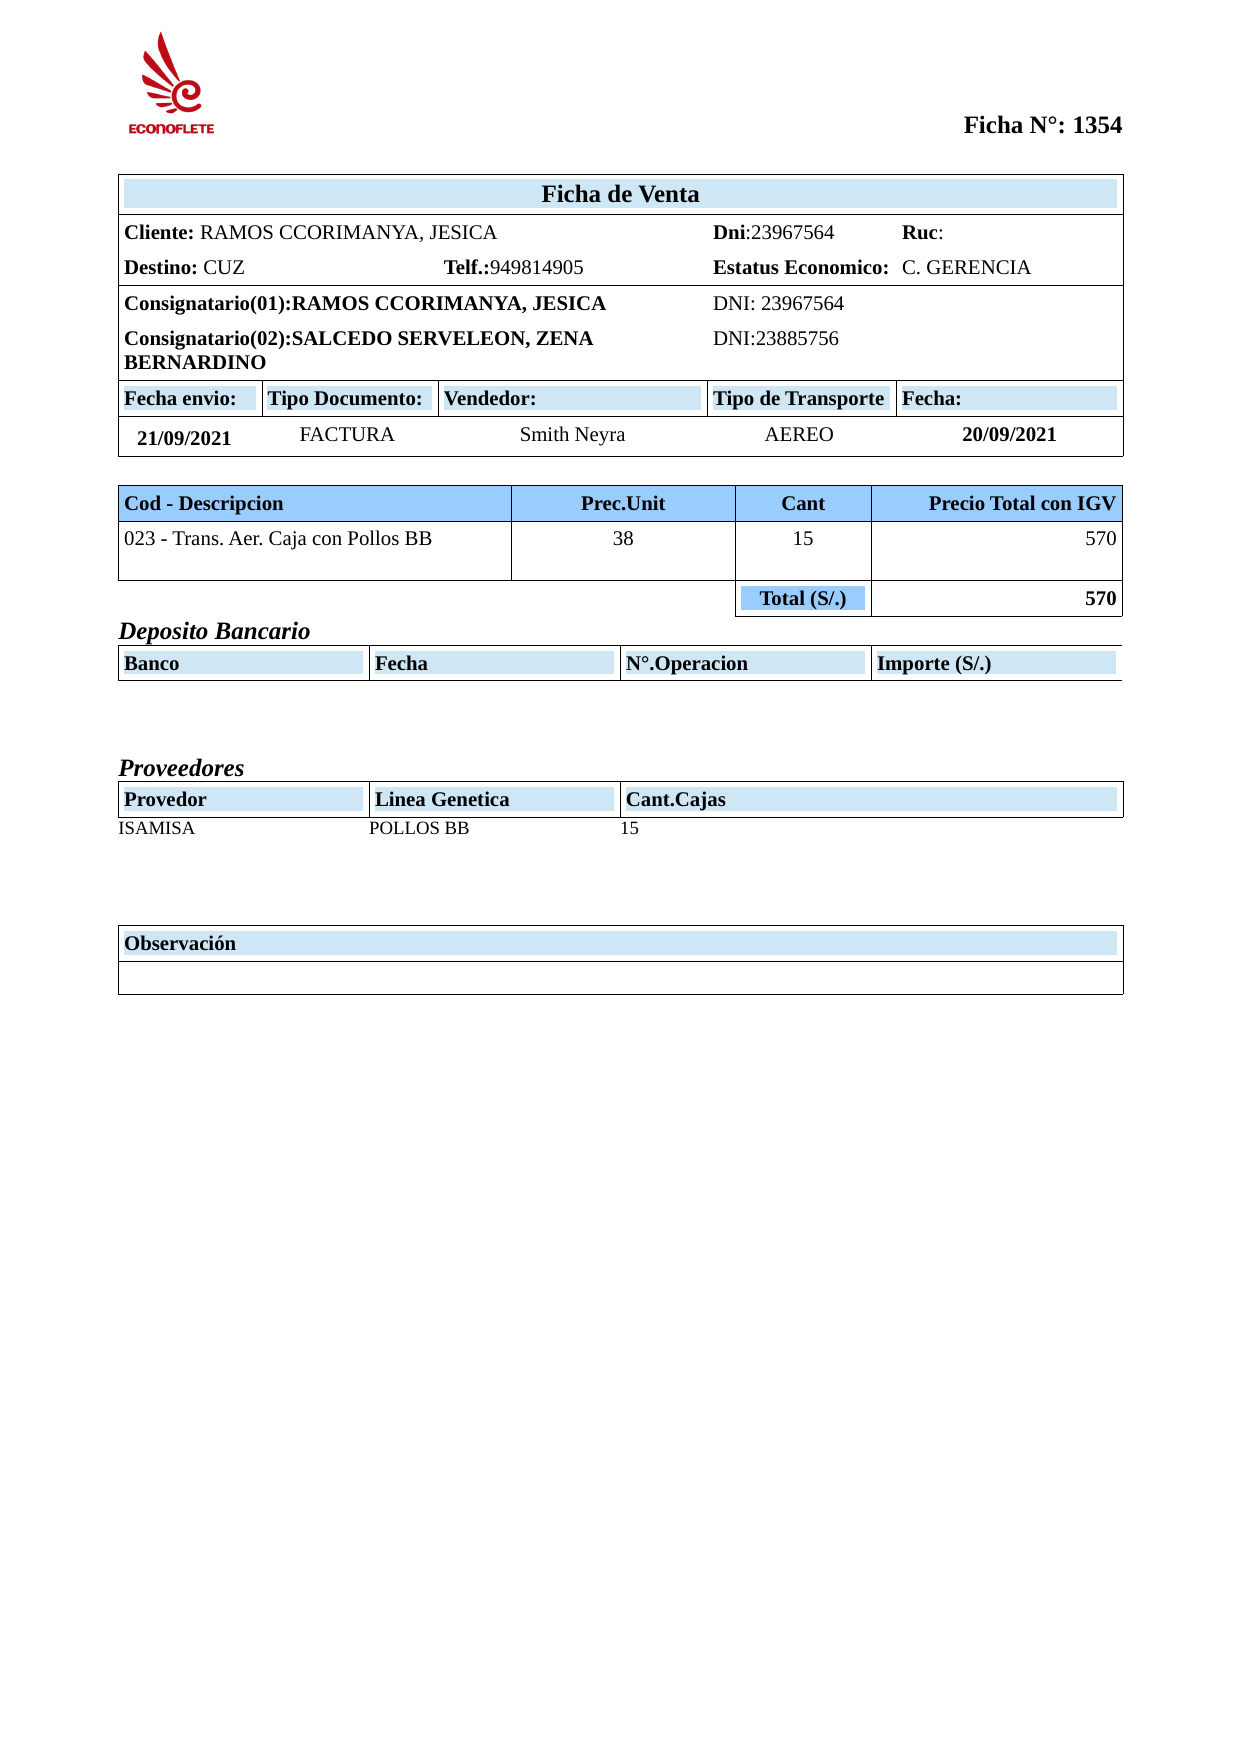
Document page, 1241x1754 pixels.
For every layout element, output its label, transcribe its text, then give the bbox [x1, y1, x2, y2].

table_header Banco [119, 646, 369, 680]
table_header Provedor [119, 782, 369, 817]
table_cell [871, 681, 1122, 704]
table_cell Smith Neyra [438, 417, 707, 456]
table_cell [118, 581, 511, 616]
table_cell [119, 962, 1123, 994]
table_cell 570 [872, 522, 1122, 580]
table_cell Destino: CUZ [119, 249, 438, 285]
table_header Linea Genetica [370, 782, 620, 817]
table_cell [369, 839, 620, 860]
table_cell [118, 839, 369, 860]
table_cell FACTURA [262, 417, 438, 456]
table_cell [369, 681, 620, 704]
table_header Prec.Unit [512, 486, 735, 521]
text Deposito Bancario [118, 616, 1122, 645]
table_cell [620, 860, 1123, 882]
table_cell 38 [512, 522, 735, 580]
table_cell [118, 705, 369, 728]
table_cell Ruc: [896, 215, 1123, 249]
table_cell [118, 882, 369, 903]
table_cell [118, 860, 369, 882]
table_cell 20/09/2021 [896, 417, 1123, 456]
table_cell Telf.:949814905 [438, 249, 707, 285]
table_cell Tipo de Transporte [708, 381, 896, 416]
table_cell 21/09/2021 [119, 417, 262, 456]
table_cell [118, 681, 369, 704]
table_cell DNI: 23967564 [707, 286, 1123, 321]
table_header Cant.Cajas [621, 782, 1123, 817]
table_cell [118, 729, 369, 753]
table_cell Estatus Economico: [707, 249, 896, 285]
table_header Cod - Descripcion [119, 486, 511, 521]
table_cell [620, 729, 871, 753]
table_header Precio Total con IGV [872, 486, 1122, 521]
table_cell [369, 705, 620, 728]
table_header Ficha de Venta [119, 175, 1123, 214]
table_cell DNI:23885756 [707, 321, 1123, 380]
table_header Cant [736, 486, 871, 521]
table_cell Fecha envio: [119, 381, 262, 416]
table_cell Vendedor: [439, 381, 707, 416]
text Proveedores [118, 753, 1122, 781]
table_cell C. GERENCIA [896, 249, 1123, 285]
table_cell [620, 882, 1123, 903]
table_cell [620, 705, 871, 728]
table_cell [511, 581, 735, 616]
table_cell [369, 729, 620, 753]
table_cell Consignatario(02):SALCEDO SERVELEON, ZENA BERNARDINO [119, 321, 707, 380]
table_cell Consignatario(01):RAMOS CCORIMANYA, JESICA [119, 286, 707, 321]
table_header N°.Operacion [621, 646, 871, 680]
table_cell [369, 882, 620, 903]
table_cell [620, 903, 1123, 925]
table_cell ISAMISA [118, 818, 369, 839]
table_cell [871, 729, 1122, 753]
table_cell AEREO [707, 417, 896, 456]
table_cell 15 [620, 818, 1123, 839]
picture [118, 31, 225, 134]
table_cell [620, 839, 1123, 860]
table_cell 570 [872, 581, 1122, 616]
table_cell POLLOS BB [369, 818, 620, 839]
table_cell [118, 903, 369, 925]
table_cell [369, 860, 620, 882]
table_header Fecha [370, 646, 620, 680]
table_cell [369, 903, 620, 925]
table_cell Fecha: [897, 381, 1123, 416]
table_cell Total (S/.) [736, 581, 871, 616]
table_cell [871, 705, 1122, 728]
table_cell Dni:23967564 [707, 215, 896, 249]
table_cell Tipo Documento: [263, 381, 438, 416]
table_cell 15 [736, 522, 871, 580]
table_cell 023 - Trans. Aer. Caja con Pollos BB [119, 522, 511, 580]
table_cell Cliente: RAMOS CCORIMANYA, JESICA [119, 215, 707, 249]
table_cell [620, 681, 871, 704]
table_header Importe (S/.) [872, 646, 1122, 680]
table_header Observación [119, 926, 1123, 961]
